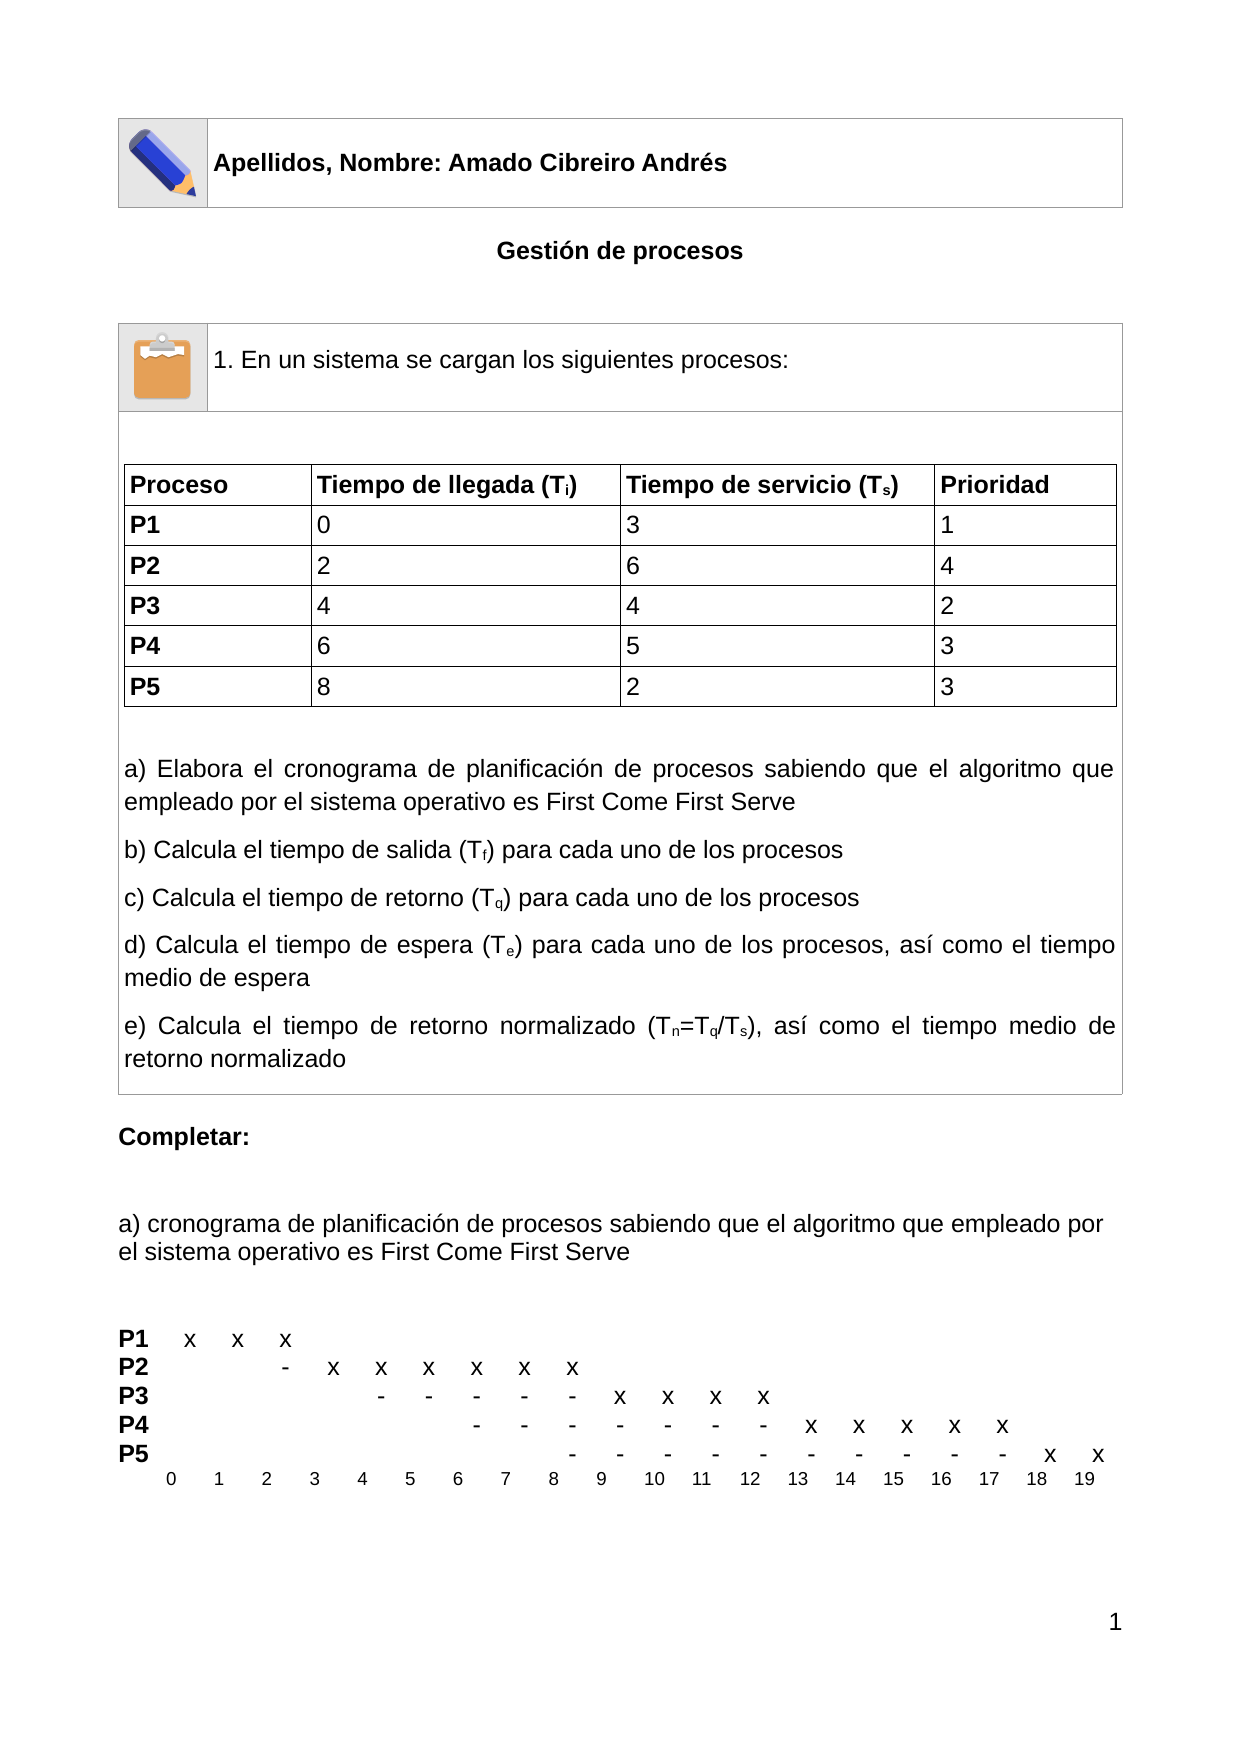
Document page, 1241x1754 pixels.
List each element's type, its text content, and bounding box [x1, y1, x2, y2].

table_cell - [453, 1410, 500, 1439]
table_cell [453, 1439, 500, 1467]
table_cell - [644, 1410, 692, 1439]
table_cell P1 [125, 506, 311, 545]
table_cell x [692, 1381, 739, 1410]
table_cell 6 [312, 626, 620, 666]
table_cell [979, 1353, 1026, 1381]
table_cell - [740, 1439, 787, 1467]
table_cell 17 [979, 1468, 1026, 1496]
table_cell - [740, 1410, 787, 1439]
table_cell 11 [692, 1468, 739, 1496]
table_cell - [405, 1381, 453, 1410]
table_cell [1074, 1353, 1122, 1381]
table_cell [166, 1439, 214, 1467]
table_cell P3 [118, 1381, 166, 1410]
table_header P1 [118, 1324, 166, 1352]
table_cell 2 [621, 667, 934, 706]
table_header [500, 1324, 548, 1352]
table_header x [166, 1324, 214, 1352]
table_cell [309, 1439, 357, 1467]
table_header [1074, 1324, 1122, 1352]
table_header [357, 1324, 405, 1352]
table_cell 3 [935, 626, 1116, 666]
table_cell [357, 1439, 405, 1467]
table_cell 15 [883, 1468, 931, 1496]
table_header x [214, 1324, 261, 1352]
table_cell P2 [118, 1353, 166, 1381]
table_cell 6 [621, 546, 934, 585]
table_cell - [787, 1439, 835, 1467]
text Gestión de procesos [118, 236, 1122, 265]
table_cell - [644, 1439, 692, 1467]
table_cell [261, 1381, 309, 1410]
table_cell 2 [935, 586, 1116, 625]
table_cell 9 [596, 1468, 644, 1496]
table_header [692, 1324, 739, 1352]
table_header [405, 1324, 453, 1352]
table_cell [357, 1410, 405, 1439]
table_cell x [453, 1353, 500, 1381]
table_cell 4 [357, 1468, 405, 1496]
table_cell [166, 1353, 214, 1381]
table_cell [118, 1468, 166, 1496]
table_cell 6 [453, 1468, 500, 1496]
table_header Prioridad [935, 465, 1116, 504]
table_cell - [500, 1410, 548, 1439]
table_cell [1026, 1381, 1074, 1410]
table_header [1026, 1324, 1074, 1352]
table_cell x [835, 1410, 883, 1439]
table_cell 0 [312, 506, 620, 545]
table_cell [309, 1381, 357, 1410]
table_cell x [740, 1381, 787, 1410]
table_cell 5 [621, 626, 934, 666]
table_cell [835, 1381, 883, 1410]
table_header [979, 1324, 1026, 1352]
table_cell P5 [118, 1439, 166, 1467]
table_header [931, 1324, 978, 1352]
table_cell [692, 1353, 739, 1381]
table_cell a) Elabora el cronograma de planificación de procesos sabiendo que el algoritmo que empleado por el sistema operativo es First Come First Serve b) Calcula el tiempo de salida (Tf) para cada uno de los procesos c) Calcula el tiempo de retorno (Tq) para cada uno de los procesos d) Calcula el tiempo de espera (Te) para cada uno de los procesos, así como el tiempo medio de espera e) Calcula el tiempo de retorno normalizado (Tn=Tq/Ts), así como el tiempo medio de retorno normalizado [119, 412, 1122, 1093]
table_cell [1074, 1381, 1122, 1410]
table_cell 7 [500, 1468, 548, 1496]
table_cell [979, 1381, 1026, 1410]
table_cell 14 [835, 1468, 883, 1496]
table_cell [596, 1353, 644, 1381]
table_cell - [261, 1353, 309, 1381]
table_cell 8 [548, 1468, 596, 1496]
table_cell - [548, 1381, 596, 1410]
table_header [453, 1324, 500, 1352]
table_cell - [835, 1439, 883, 1467]
table_cell [883, 1381, 931, 1410]
table_cell - [548, 1410, 596, 1439]
table_cell 16 [931, 1468, 978, 1496]
table_cell x [883, 1410, 931, 1439]
table_cell - [453, 1381, 500, 1410]
table_header [835, 1324, 883, 1352]
table_header Tiempo de llegada (Ti) [312, 465, 620, 504]
table_cell [787, 1353, 835, 1381]
table_header [787, 1324, 835, 1352]
table_cell 12 [740, 1468, 787, 1496]
table_cell P2 [125, 546, 311, 585]
table_cell [166, 1410, 214, 1439]
table_header [596, 1324, 644, 1352]
table_cell [740, 1353, 787, 1381]
table_cell 3 [935, 667, 1116, 706]
table_cell 3 [309, 1468, 357, 1496]
table_cell 1 [214, 1468, 261, 1496]
table_header [309, 1324, 357, 1352]
table_cell - [596, 1410, 644, 1439]
table_cell x [1026, 1439, 1074, 1467]
table_cell 13 [787, 1468, 835, 1496]
table_cell - [692, 1410, 739, 1439]
table_cell 10 [644, 1468, 692, 1496]
table_cell x [644, 1381, 692, 1410]
table_cell [644, 1353, 692, 1381]
table_cell - [357, 1381, 405, 1410]
table_cell x [405, 1353, 453, 1381]
table_header Tiempo de servicio (Ts) [621, 465, 934, 504]
table_cell x [979, 1410, 1026, 1439]
table_cell [931, 1353, 978, 1381]
table_cell [931, 1381, 978, 1410]
table_cell 4 [312, 586, 620, 625]
table_cell [166, 1381, 214, 1410]
text Completar: [118, 1122, 1122, 1151]
table_cell [1074, 1410, 1122, 1439]
table_header [119, 119, 207, 207]
table_cell [261, 1439, 309, 1467]
table_cell P4 [125, 626, 311, 666]
table_cell - [692, 1439, 739, 1467]
table_cell 4 [621, 586, 934, 625]
table_header Apellidos, Nombre: Amado Cibreiro Andrés [208, 119, 1122, 207]
table_cell [405, 1439, 453, 1467]
table_cell [883, 1353, 931, 1381]
table_cell [500, 1439, 548, 1467]
table_cell [214, 1439, 261, 1467]
table_cell [1026, 1410, 1074, 1439]
table_cell [1026, 1353, 1074, 1381]
table_cell x [1074, 1439, 1122, 1467]
table_cell 3 [621, 506, 934, 545]
table_cell - [548, 1439, 596, 1467]
table_cell 2 [312, 546, 620, 585]
table_cell 18 [1026, 1468, 1074, 1496]
table_cell x [931, 1410, 978, 1439]
table_cell [261, 1410, 309, 1439]
table_cell P5 [125, 667, 311, 706]
table_cell - [931, 1439, 978, 1467]
table_header x [261, 1324, 309, 1352]
table_header [119, 324, 207, 411]
table_cell x [787, 1410, 835, 1439]
table_cell x [309, 1353, 357, 1381]
table_cell 1 [935, 506, 1116, 545]
text a) cronograma de planificación de procesos sabiendo que el algoritmo que empleado por el sistema operativo es First Come First Serve [118, 1209, 1122, 1266]
table_cell P4 [118, 1410, 166, 1439]
table_cell - [883, 1439, 931, 1467]
table_cell - [979, 1439, 1026, 1467]
table_header Proceso [125, 465, 311, 504]
table_header [740, 1324, 787, 1352]
table_header [548, 1324, 596, 1352]
table_cell - [596, 1439, 644, 1467]
table_cell [405, 1410, 453, 1439]
table_header [883, 1324, 931, 1352]
table_cell 0 [166, 1468, 214, 1496]
table_cell x [500, 1353, 548, 1381]
table_cell x [357, 1353, 405, 1381]
table_cell 4 [935, 546, 1116, 585]
table_header 1. En un sistema se cargan los siguientes procesos: [208, 324, 1122, 411]
table_cell [787, 1381, 835, 1410]
table_cell 2 [261, 1468, 309, 1496]
table_header [644, 1324, 692, 1352]
table_cell x [548, 1353, 596, 1381]
table_cell 8 [312, 667, 620, 706]
table_cell 5 [405, 1468, 453, 1496]
table_cell x [596, 1381, 644, 1410]
table_cell 19 [1074, 1468, 1122, 1496]
table_cell - [500, 1381, 548, 1410]
table_cell [835, 1353, 883, 1381]
table_cell [214, 1381, 261, 1410]
table_cell [214, 1410, 261, 1439]
table_cell P3 [125, 586, 311, 625]
table_cell [214, 1353, 261, 1381]
table_cell [309, 1410, 357, 1439]
